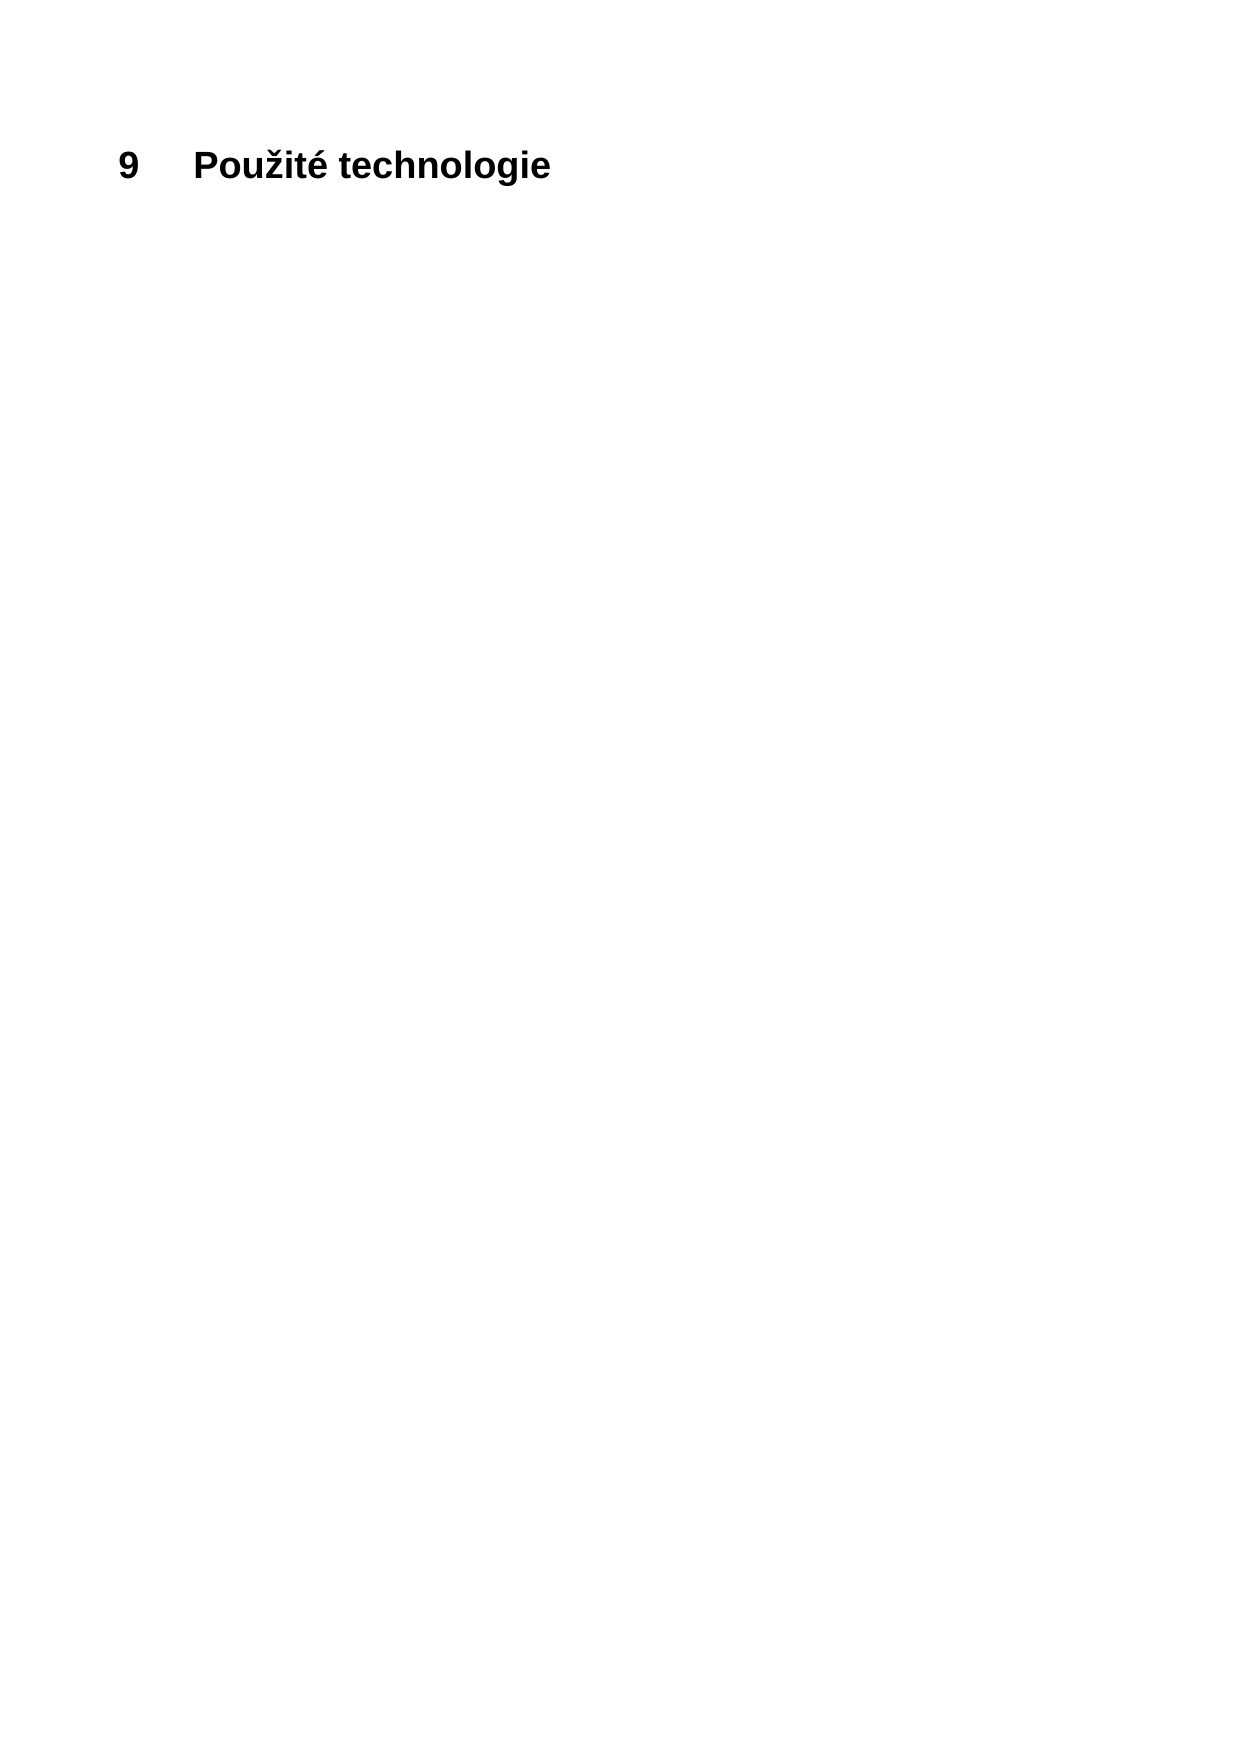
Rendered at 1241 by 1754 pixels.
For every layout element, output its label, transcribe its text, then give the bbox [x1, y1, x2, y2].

subtitle Použité technologie [118, 143, 1122, 187]
